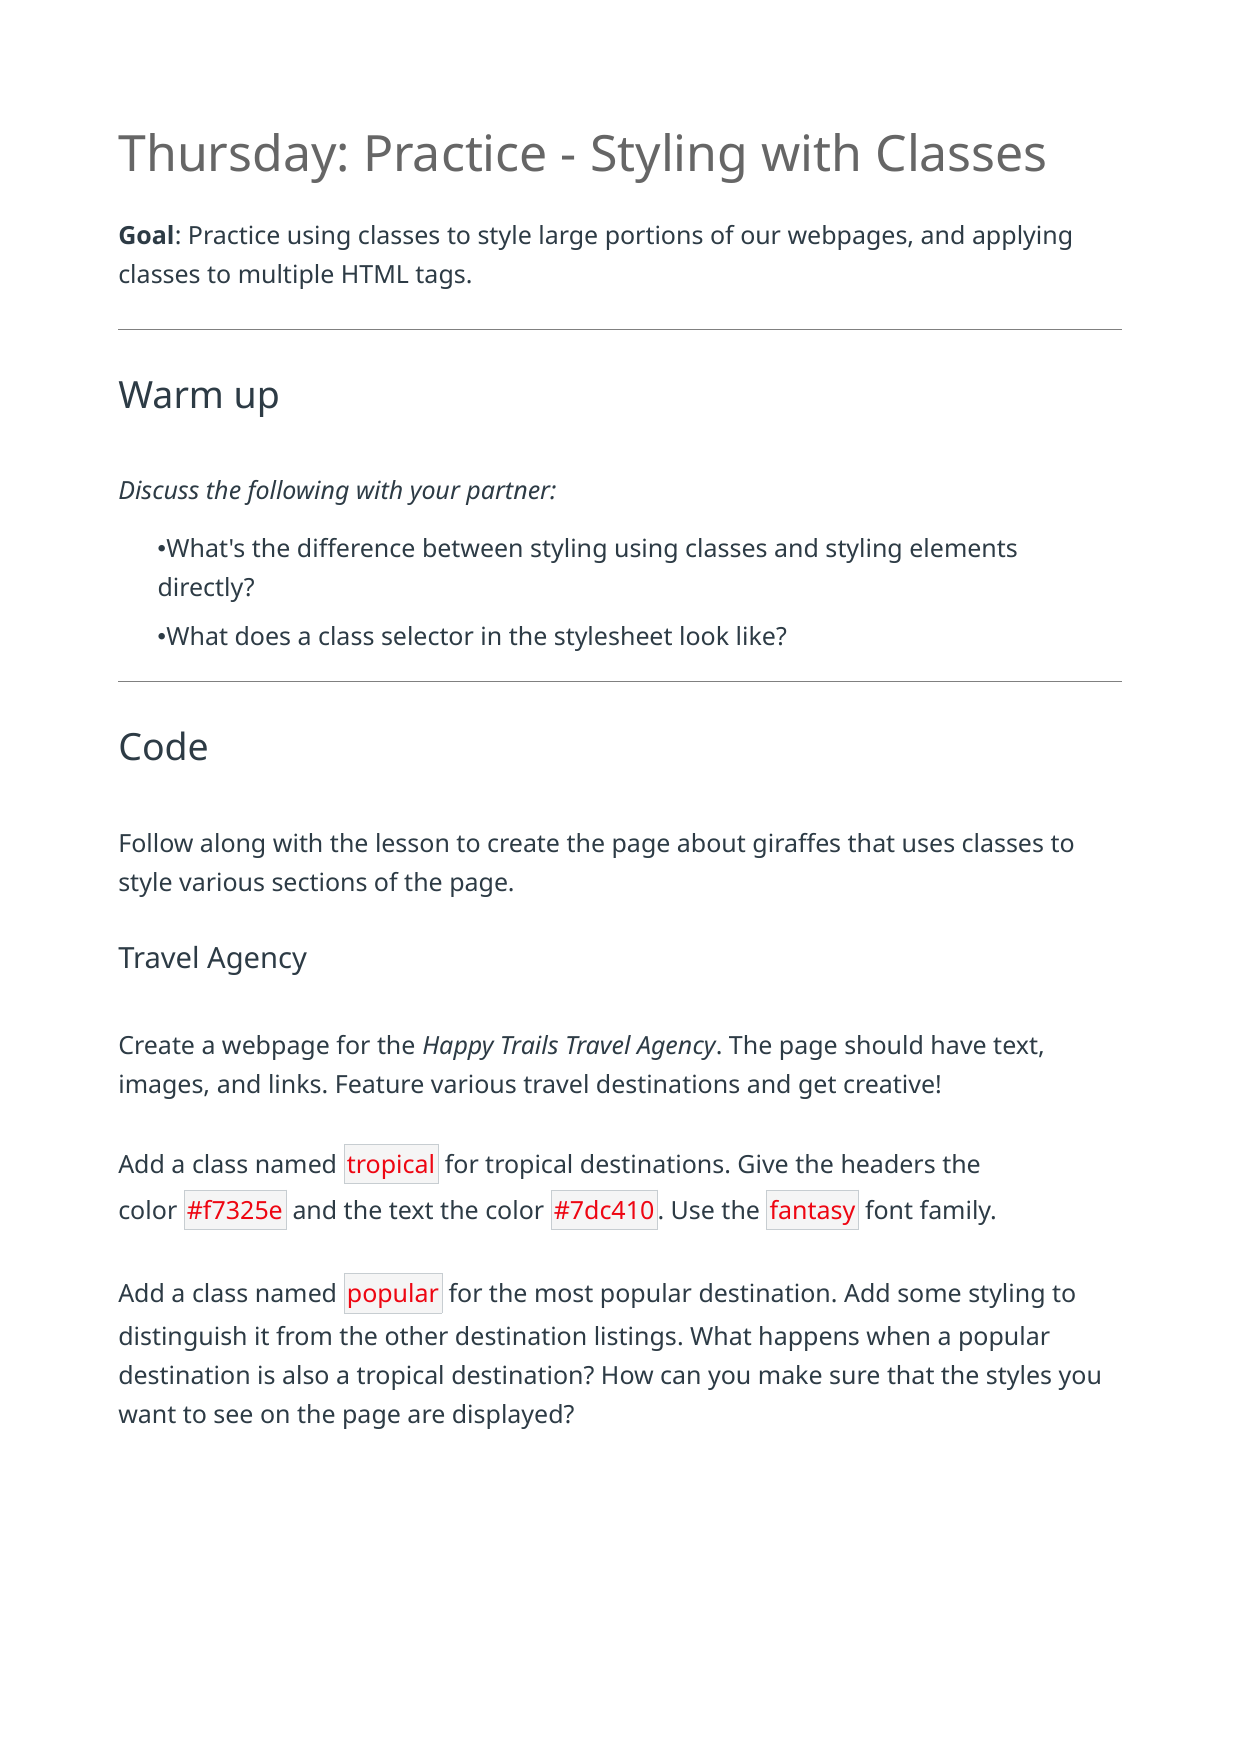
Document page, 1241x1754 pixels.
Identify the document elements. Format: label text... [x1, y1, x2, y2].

list What's the difference between styling using classes and styling elements directly? [118, 531, 1122, 604]
text Create a webpage for the Happy Trails Travel Agency. The page should have text, images, and links. Feature various travel destinations and get creative! [118, 1028, 1122, 1101]
text Follow along with the lesson to create the page about giraffes that uses classes to style various sections of the page. [118, 825, 1122, 898]
text Goal: Practice using classes to style large portions of our webpages, and applying classes to multiple HTML tags. [118, 217, 1122, 291]
subtitle Thursday: Practice - Styling with Classes [118, 118, 1122, 186]
subtitle Code [118, 721, 1122, 772]
subtitle Travel Agency [118, 937, 1122, 977]
subtitle Warm up [118, 368, 1122, 419]
list What does a class selector in the stylesheet look like? [118, 618, 1122, 652]
text Discuss the following with your partner: [118, 473, 1122, 507]
text Add a class named popular for the most popular destination. Add some styling to distinguish it from the other destination listings. What happens when a popular destination is also a tropical destination? How can you make sure that the styles you want to see on the page are displayed? [118, 1273, 1122, 1431]
text Add a class named tropical for tropical destinations. Give the headers the color #f7325e and the text the color #7dc410. Use the fantasy font family. [118, 1143, 1122, 1229]
